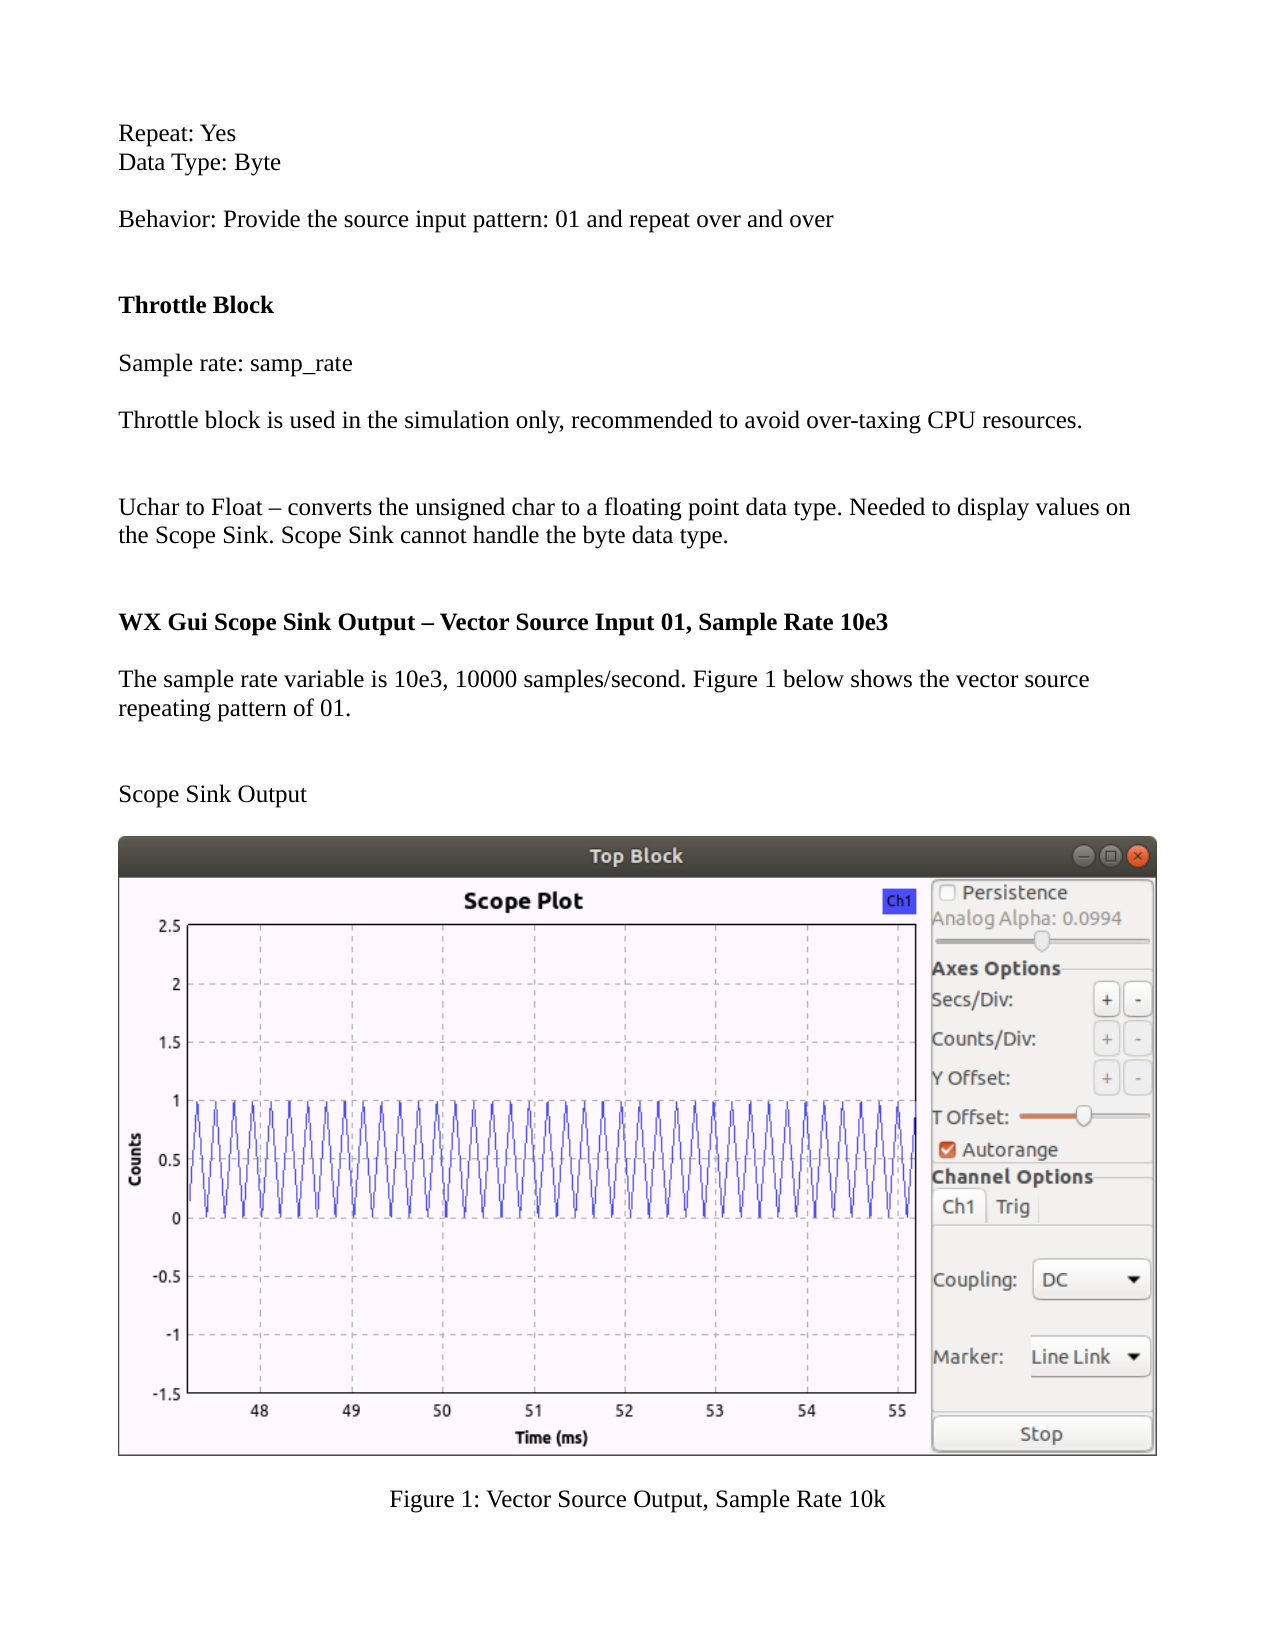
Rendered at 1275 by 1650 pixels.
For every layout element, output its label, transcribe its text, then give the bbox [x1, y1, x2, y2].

text Sample rate: samp_rate [118, 348, 1157, 377]
picture [118, 836, 1157, 1456]
text Scope Sink Output [118, 779, 1157, 808]
text Repeat: Yes [118, 118, 1157, 147]
text Uchar to Float – converts the unsigned char to a floating point data type. Needed to display values on the Scope Sink. Scope Sink cannot handle the byte data type. [118, 492, 1157, 549]
text Behavior: Provide the source input pattern: 01 and repeat over and over [118, 204, 1157, 233]
text The sample rate variable is 10e3, 10000 samples/second. Figure 1 below shows the vector source repeating pattern of 01. [118, 664, 1157, 722]
text Figure 1: Vector Source Output, Sample Rate 10k [118, 1484, 1157, 1513]
text WX Gui Scope Sink Output – Vector Source Input 01, Sample Rate 10e3 [118, 607, 1157, 636]
text Data Type: Byte [118, 147, 1157, 176]
text Throttle block is used in the simulation only, recommended to avoid over-taxing CPU resources. [118, 406, 1157, 434]
text Throttle Block [118, 291, 1157, 319]
